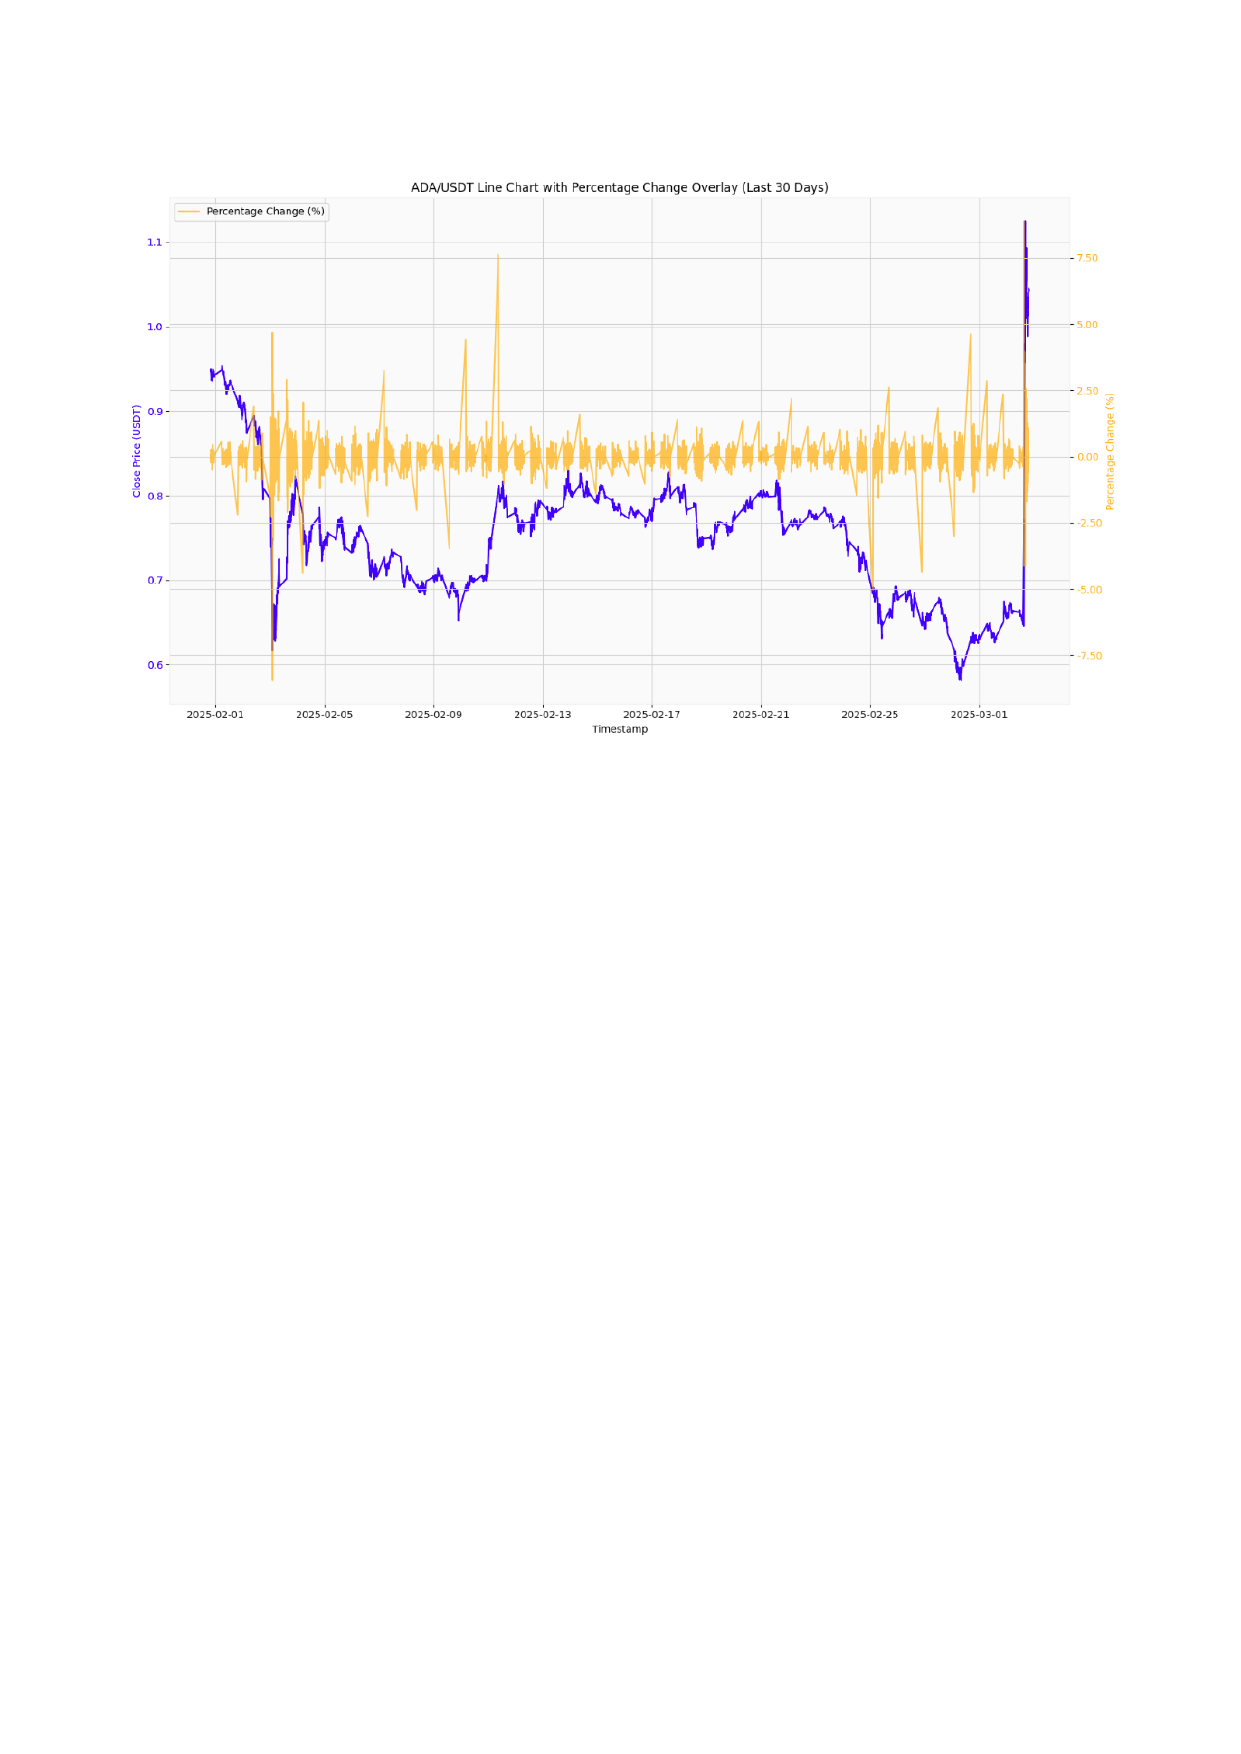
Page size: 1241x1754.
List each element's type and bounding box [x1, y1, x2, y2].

picture [118, 176, 1123, 745]
